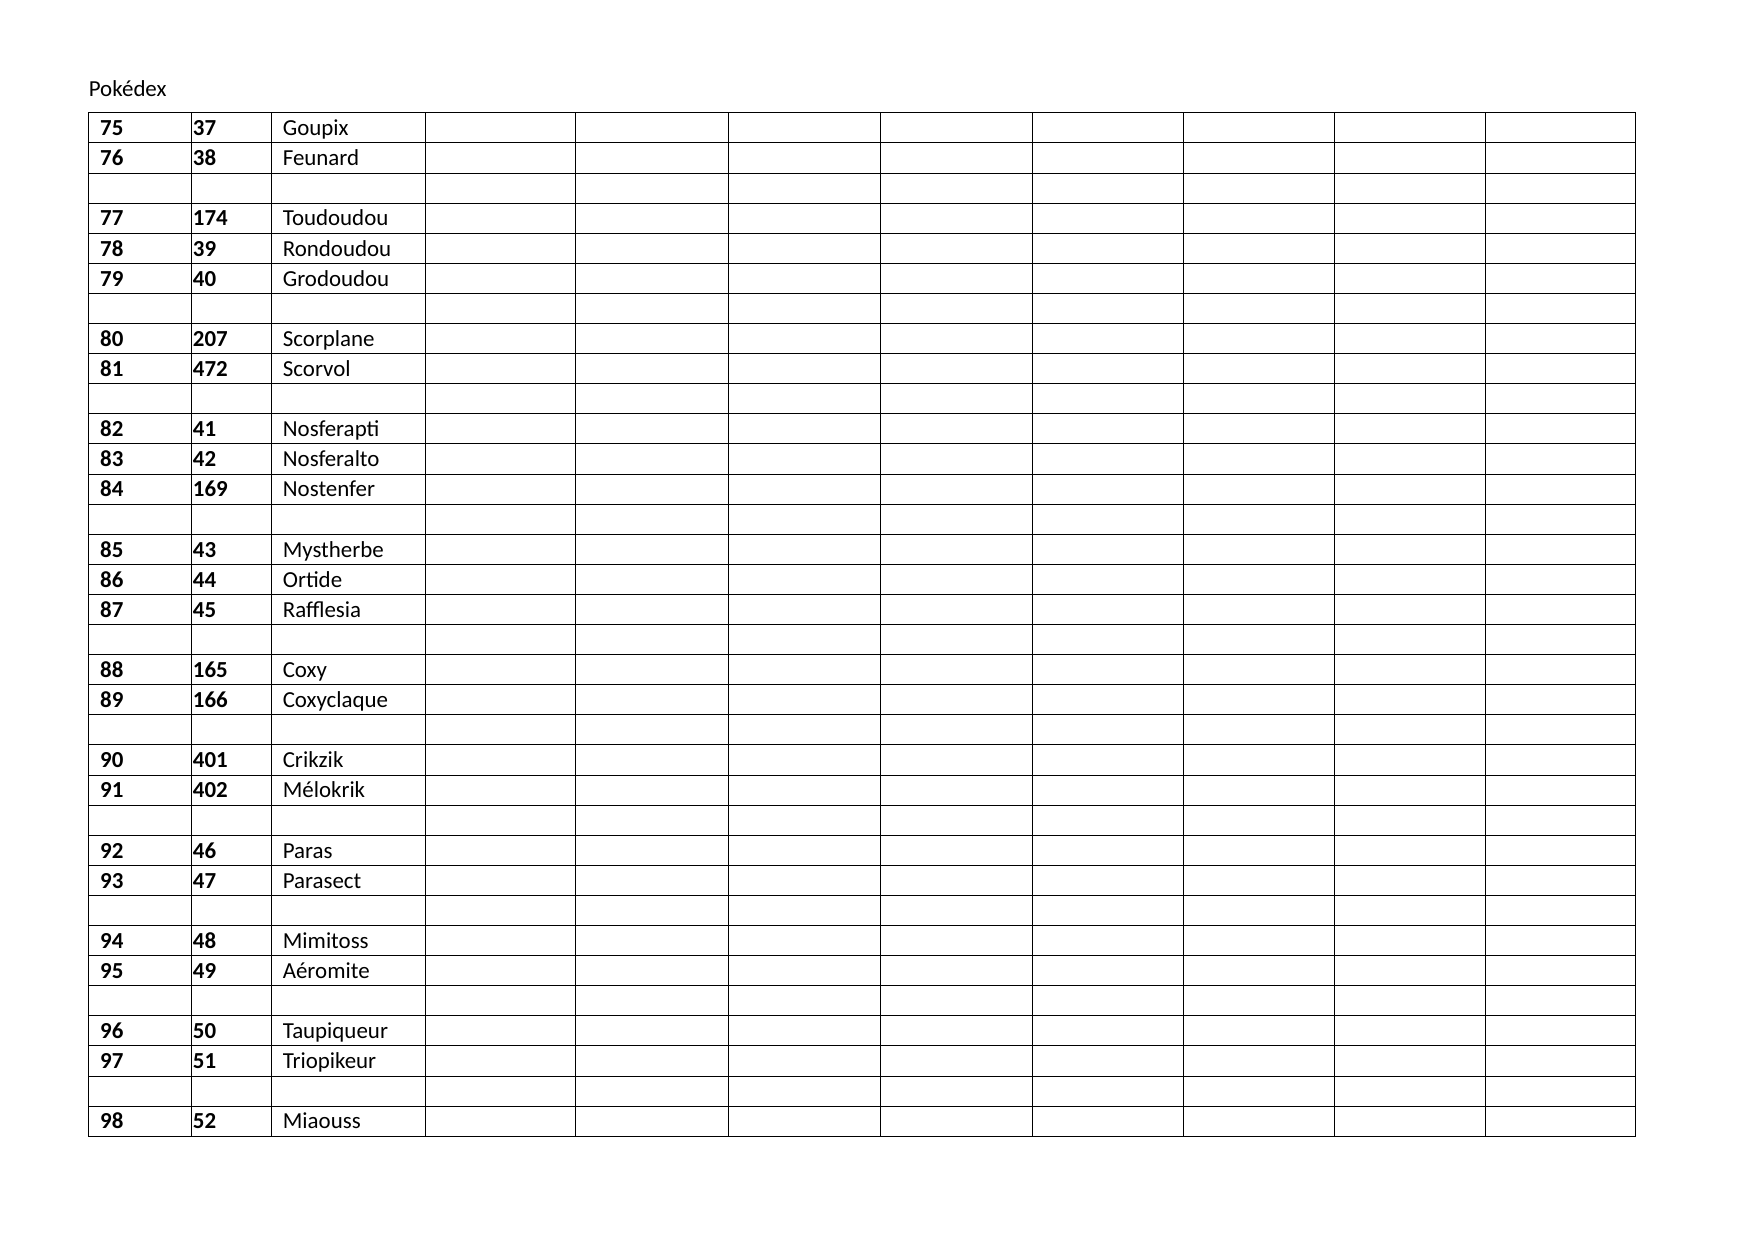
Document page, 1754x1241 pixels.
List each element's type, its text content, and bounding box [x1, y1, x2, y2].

table_cell [426, 1046, 575, 1076]
table_cell [729, 113, 880, 142]
table_cell [1033, 324, 1183, 353]
table_cell [426, 595, 575, 624]
table_cell 91 [89, 776, 191, 804]
table_cell [729, 324, 880, 353]
table_cell [729, 1016, 880, 1045]
table_cell [1335, 264, 1485, 293]
table_cell [881, 806, 1032, 835]
table_cell 98 [89, 1107, 191, 1136]
table_cell [426, 866, 575, 895]
table_cell [1335, 505, 1485, 534]
table_cell [192, 625, 271, 654]
table_cell [729, 625, 880, 654]
table_cell [1486, 234, 1635, 263]
table_cell 166 [192, 685, 271, 714]
table_cell [1335, 1107, 1485, 1136]
table_cell [1184, 926, 1334, 955]
table_cell [729, 535, 880, 564]
table_cell [1184, 1077, 1334, 1106]
table_cell [426, 776, 575, 804]
table_cell [1335, 1077, 1485, 1106]
table_cell 52 [192, 1107, 271, 1136]
table_cell 49 [192, 956, 271, 985]
table_cell [881, 836, 1032, 865]
table_cell [576, 505, 728, 534]
table_cell 90 [89, 745, 191, 774]
table_cell 89 [89, 685, 191, 714]
table_cell [1486, 264, 1635, 293]
table_cell [1184, 264, 1334, 293]
table_cell 76 [89, 143, 191, 172]
table_cell [881, 384, 1032, 413]
table_cell 92 [89, 836, 191, 865]
table_cell [881, 1107, 1032, 1136]
table_cell [729, 776, 880, 804]
table_cell [1033, 745, 1183, 774]
table_cell [576, 715, 728, 744]
table_cell [426, 1016, 575, 1045]
table_cell [1486, 625, 1635, 654]
table_cell [729, 384, 880, 413]
table_cell [881, 174, 1032, 202]
table_cell [426, 354, 575, 383]
table_cell [1335, 745, 1485, 774]
table_cell [1335, 776, 1485, 804]
table_cell [426, 264, 575, 293]
table_cell [1184, 685, 1334, 714]
table_cell [272, 986, 425, 1015]
table_cell [881, 776, 1032, 804]
table_cell [192, 896, 271, 925]
table_cell [881, 655, 1032, 684]
table_cell [1033, 384, 1183, 413]
table_cell [1335, 896, 1485, 925]
table_cell [1184, 1046, 1334, 1076]
table_cell 41 [192, 414, 271, 443]
table_cell [1033, 234, 1183, 263]
table_cell [192, 384, 271, 413]
table_cell [729, 234, 880, 263]
table_cell [729, 354, 880, 383]
table_cell [1033, 836, 1183, 865]
table_cell [1184, 715, 1334, 744]
table_cell Mélokrik [272, 776, 425, 804]
table_cell [272, 896, 425, 925]
table_cell [426, 294, 575, 323]
table_cell [272, 806, 425, 835]
table_cell [1184, 655, 1334, 684]
table_cell 75 [89, 113, 191, 142]
table_cell [729, 685, 880, 714]
table_cell Coxy [272, 655, 425, 684]
table_cell [426, 143, 575, 172]
table_cell [881, 414, 1032, 443]
table_cell [576, 1077, 728, 1106]
table_cell 88 [89, 655, 191, 684]
table_cell [1486, 294, 1635, 323]
table_cell [1335, 113, 1485, 142]
table_cell [1184, 956, 1334, 985]
table_cell [576, 234, 728, 263]
table_cell 43 [192, 535, 271, 564]
table_cell [576, 264, 728, 293]
table_cell [426, 806, 575, 835]
table_cell [426, 1107, 575, 1136]
table_cell [89, 505, 191, 534]
table_cell Crikzik [272, 745, 425, 774]
table_cell [426, 174, 575, 202]
table_cell [426, 475, 575, 503]
table_cell [881, 1077, 1032, 1106]
table_cell [1335, 565, 1485, 594]
table_cell [881, 505, 1032, 534]
table_cell [881, 986, 1032, 1015]
table_cell [192, 806, 271, 835]
table_cell [729, 866, 880, 895]
table_cell [1335, 836, 1485, 865]
table_cell [1033, 956, 1183, 985]
table_cell [881, 685, 1032, 714]
table_cell [576, 535, 728, 564]
table_cell [426, 836, 575, 865]
table_cell 79 [89, 264, 191, 293]
table_cell [272, 715, 425, 744]
table_cell [1184, 204, 1334, 233]
table_cell 40 [192, 264, 271, 293]
table_cell [576, 1016, 728, 1045]
table_cell [272, 384, 425, 413]
table_cell [1486, 444, 1635, 473]
table_cell [729, 956, 880, 985]
table_cell [881, 1046, 1032, 1076]
table_cell [576, 806, 728, 835]
table_cell [729, 926, 880, 955]
table_cell Aéromite [272, 956, 425, 985]
table_cell [1184, 595, 1334, 624]
table_cell [576, 926, 728, 955]
table_cell 42 [192, 444, 271, 473]
table_cell [1033, 113, 1183, 142]
table_cell 38 [192, 143, 271, 172]
table_cell [1335, 595, 1485, 624]
table_cell [1486, 1107, 1635, 1136]
table_cell [426, 655, 575, 684]
table_cell [1033, 414, 1183, 443]
table_cell [729, 836, 880, 865]
table_cell [1335, 625, 1485, 654]
table_cell [89, 986, 191, 1015]
table_cell [426, 745, 575, 774]
table_cell [1335, 535, 1485, 564]
table_cell [1184, 836, 1334, 865]
table_cell [729, 1107, 880, 1136]
table_cell [426, 715, 575, 744]
table_cell [1486, 354, 1635, 383]
table_cell 401 [192, 745, 271, 774]
table_cell [881, 625, 1032, 654]
table_cell 169 [192, 475, 271, 503]
table_cell [881, 475, 1032, 503]
table_cell [1486, 565, 1635, 594]
table_cell Nosferalto [272, 444, 425, 473]
table_cell [1033, 535, 1183, 564]
table_cell [1033, 475, 1183, 503]
table_cell [1033, 685, 1183, 714]
table_cell [881, 354, 1032, 383]
table_cell 86 [89, 565, 191, 594]
table_cell 96 [89, 1016, 191, 1045]
table_cell [729, 655, 880, 684]
table_cell [1486, 776, 1635, 804]
table_cell [576, 625, 728, 654]
table_cell [1335, 655, 1485, 684]
table_cell [1335, 204, 1485, 233]
table_cell [729, 565, 880, 594]
table_cell [881, 956, 1032, 985]
table_cell [1184, 324, 1334, 353]
table_cell [1486, 1077, 1635, 1106]
table_cell [1486, 715, 1635, 744]
table_cell [1335, 715, 1485, 744]
table_cell [1033, 444, 1183, 473]
table_cell [426, 986, 575, 1015]
table_cell [1033, 776, 1183, 804]
table_cell [576, 384, 728, 413]
table_cell [1486, 414, 1635, 443]
table_cell [1184, 866, 1334, 895]
table_cell [881, 1016, 1032, 1045]
table_cell [1486, 1046, 1635, 1076]
table_cell Paras [272, 836, 425, 865]
table_cell 174 [192, 204, 271, 233]
table_cell [272, 505, 425, 534]
table_cell [729, 143, 880, 172]
table_cell [1033, 715, 1183, 744]
table_cell [576, 354, 728, 383]
table_cell 78 [89, 234, 191, 263]
table_cell Taupiqueur [272, 1016, 425, 1045]
table_cell Toudoudou [272, 204, 425, 233]
table_cell [1033, 264, 1183, 293]
table_cell [1033, 294, 1183, 323]
table_cell [1335, 806, 1485, 835]
table_cell 93 [89, 866, 191, 895]
table_cell Goupix [272, 113, 425, 142]
table_cell [1486, 745, 1635, 774]
table_cell [89, 715, 191, 744]
table_cell [881, 324, 1032, 353]
table_cell [1033, 806, 1183, 835]
table_cell [426, 384, 575, 413]
table_cell [1486, 143, 1635, 172]
table_cell [1486, 685, 1635, 714]
table_cell [89, 294, 191, 323]
table_cell [426, 505, 575, 534]
table_cell 45 [192, 595, 271, 624]
table_cell [729, 745, 880, 774]
table_cell [576, 324, 728, 353]
table_cell Feunard [272, 143, 425, 172]
table_cell [1486, 475, 1635, 503]
table_cell [1033, 655, 1183, 684]
table_cell [576, 113, 728, 142]
table_cell 44 [192, 565, 271, 594]
table_cell [426, 685, 575, 714]
table_cell [426, 956, 575, 985]
table_cell [881, 234, 1032, 263]
table_cell [1335, 956, 1485, 985]
table_cell 82 [89, 414, 191, 443]
table_cell [1335, 986, 1485, 1015]
table_cell [1184, 776, 1334, 804]
table_cell [1184, 475, 1334, 503]
table_cell [89, 806, 191, 835]
table_cell [1184, 113, 1334, 142]
table_cell [881, 866, 1032, 895]
table_cell [426, 535, 575, 564]
table_cell Scorvol [272, 354, 425, 383]
table_cell Grodoudou [272, 264, 425, 293]
table_cell [729, 264, 880, 293]
table_cell [1033, 354, 1183, 383]
table_cell [1335, 866, 1485, 895]
table_cell 97 [89, 1046, 191, 1076]
table_cell [89, 174, 191, 202]
table_cell [1184, 414, 1334, 443]
table_cell [1184, 234, 1334, 263]
table_cell [1033, 896, 1183, 925]
table_cell [576, 414, 728, 443]
table_cell [1184, 625, 1334, 654]
table_cell [1486, 806, 1635, 835]
table_cell [89, 896, 191, 925]
table_cell [89, 625, 191, 654]
table_cell [1486, 655, 1635, 684]
table_cell [272, 294, 425, 323]
table_cell [576, 655, 728, 684]
table_cell [89, 1077, 191, 1106]
table_cell 80 [89, 324, 191, 353]
table_cell [1184, 565, 1334, 594]
table_cell Rondoudou [272, 234, 425, 263]
table_cell [426, 113, 575, 142]
table_cell [576, 294, 728, 323]
table_cell [426, 444, 575, 473]
table_cell [576, 836, 728, 865]
table_cell Miaouss [272, 1107, 425, 1136]
table_cell [729, 1046, 880, 1076]
table_cell [1033, 174, 1183, 202]
table_cell [576, 565, 728, 594]
table_cell [1184, 354, 1334, 383]
table_cell [1486, 324, 1635, 353]
table_cell [1033, 625, 1183, 654]
table_cell [1033, 926, 1183, 955]
table_cell [1184, 505, 1334, 534]
table_cell [426, 234, 575, 263]
table_cell [1335, 294, 1485, 323]
table_cell [1335, 143, 1485, 172]
table_cell [1184, 384, 1334, 413]
table_cell [1184, 986, 1334, 1015]
table_cell [1033, 986, 1183, 1015]
table_cell [729, 294, 880, 323]
table_cell [576, 1107, 728, 1136]
table_cell [1033, 505, 1183, 534]
table_cell Coxyclaque [272, 685, 425, 714]
table_cell [1335, 1016, 1485, 1045]
table_cell 87 [89, 595, 191, 624]
table_cell [1486, 505, 1635, 534]
table_cell [1184, 806, 1334, 835]
table_cell [729, 174, 880, 202]
table_cell [1486, 204, 1635, 233]
table_cell [881, 595, 1032, 624]
table_cell [881, 264, 1032, 293]
table_cell [1486, 535, 1635, 564]
table_cell [576, 986, 728, 1015]
table_cell Mystherbe [272, 535, 425, 564]
table_cell [729, 1077, 880, 1106]
table_cell [426, 565, 575, 594]
table_cell 77 [89, 204, 191, 233]
table_cell [426, 1077, 575, 1106]
table_cell 39 [192, 234, 271, 263]
table_cell [576, 956, 728, 985]
table_cell [1033, 866, 1183, 895]
table_cell [1486, 926, 1635, 955]
table_cell Mimitoss [272, 926, 425, 955]
table_cell [1033, 1077, 1183, 1106]
table_cell [1486, 956, 1635, 985]
table_cell [1184, 745, 1334, 774]
table_cell [1033, 595, 1183, 624]
table_cell 47 [192, 866, 271, 895]
table_cell [729, 204, 880, 233]
table_cell [1335, 414, 1485, 443]
table_cell [1184, 174, 1334, 202]
table_cell [1486, 866, 1635, 895]
table_cell [192, 715, 271, 744]
table_cell [576, 685, 728, 714]
table_cell [881, 926, 1032, 955]
table_cell [1335, 324, 1485, 353]
table_cell [192, 505, 271, 534]
table_cell [576, 174, 728, 202]
table_cell Ortide [272, 565, 425, 594]
table_cell [1486, 595, 1635, 624]
table_cell 50 [192, 1016, 271, 1045]
table_cell [192, 1077, 271, 1106]
table_cell [426, 204, 575, 233]
table_cell [1335, 174, 1485, 202]
table_cell [1486, 896, 1635, 925]
table_cell [1335, 475, 1485, 503]
table_cell Scorplane [272, 324, 425, 353]
table_cell [426, 324, 575, 353]
table_cell [1184, 1107, 1334, 1136]
table_cell [1335, 444, 1485, 473]
table_cell [729, 896, 880, 925]
table_cell [729, 806, 880, 835]
table_cell [89, 384, 191, 413]
table_cell [1486, 384, 1635, 413]
table_cell Nostenfer [272, 475, 425, 503]
table_cell 48 [192, 926, 271, 955]
table_cell 402 [192, 776, 271, 804]
table_cell [1184, 444, 1334, 473]
table_cell [1486, 836, 1635, 865]
table_cell 37 [192, 113, 271, 142]
table_cell [729, 595, 880, 624]
table_cell 165 [192, 655, 271, 684]
table_cell [192, 174, 271, 202]
table_cell [1486, 113, 1635, 142]
table_cell [426, 926, 575, 955]
table_cell 94 [89, 926, 191, 955]
table_cell [272, 1077, 425, 1106]
table_cell [1184, 143, 1334, 172]
table_cell 85 [89, 535, 191, 564]
table_cell [881, 143, 1032, 172]
table_cell [881, 204, 1032, 233]
table_cell Rafflesia [272, 595, 425, 624]
table_cell [1184, 535, 1334, 564]
table_cell [729, 444, 880, 473]
table_cell 207 [192, 324, 271, 353]
table_cell [576, 776, 728, 804]
table_cell [1335, 234, 1485, 263]
table_cell [1335, 926, 1485, 955]
table_cell [881, 745, 1032, 774]
table_cell Parasect [272, 866, 425, 895]
table_cell [1033, 1107, 1183, 1136]
table_cell 472 [192, 354, 271, 383]
table_cell 51 [192, 1046, 271, 1076]
table_cell [729, 715, 880, 744]
table_cell [576, 444, 728, 473]
table_cell [426, 414, 575, 443]
table_cell [272, 625, 425, 654]
table_cell [881, 896, 1032, 925]
table_cell [272, 174, 425, 202]
table_cell [576, 143, 728, 172]
table_cell [1184, 294, 1334, 323]
table_cell [426, 625, 575, 654]
table_cell [1335, 384, 1485, 413]
table_cell [881, 444, 1032, 473]
table_cell [1335, 354, 1485, 383]
table_cell [1033, 1046, 1183, 1076]
table_cell [576, 896, 728, 925]
table_cell [576, 475, 728, 503]
table_cell [1184, 896, 1334, 925]
table_cell 84 [89, 475, 191, 503]
table_cell 95 [89, 956, 191, 985]
table_cell [576, 866, 728, 895]
table_cell [1335, 1046, 1485, 1076]
table_cell [192, 294, 271, 323]
table_cell Triopikeur [272, 1046, 425, 1076]
table_cell [881, 535, 1032, 564]
table_cell [1184, 1016, 1334, 1045]
table_cell [729, 414, 880, 443]
table_cell [1486, 986, 1635, 1015]
table_cell 81 [89, 354, 191, 383]
table_cell [881, 565, 1032, 594]
table_cell Nosferapti [272, 414, 425, 443]
table_cell [1486, 1016, 1635, 1045]
table_cell [576, 595, 728, 624]
table_cell [1033, 204, 1183, 233]
table_cell [881, 715, 1032, 744]
table_cell [881, 294, 1032, 323]
table_cell [729, 475, 880, 503]
table_cell [729, 986, 880, 1015]
table_cell 46 [192, 836, 271, 865]
table_cell [1335, 685, 1485, 714]
table_cell [426, 896, 575, 925]
table_cell [1033, 143, 1183, 172]
table_cell [576, 745, 728, 774]
table_cell [729, 505, 880, 534]
table_cell [192, 986, 271, 1015]
table_cell [576, 204, 728, 233]
table_cell [881, 113, 1032, 142]
table_cell 83 [89, 444, 191, 473]
table_cell [1486, 174, 1635, 202]
table_cell [1033, 1016, 1183, 1045]
table_cell [576, 1046, 728, 1076]
table_cell [1033, 565, 1183, 594]
